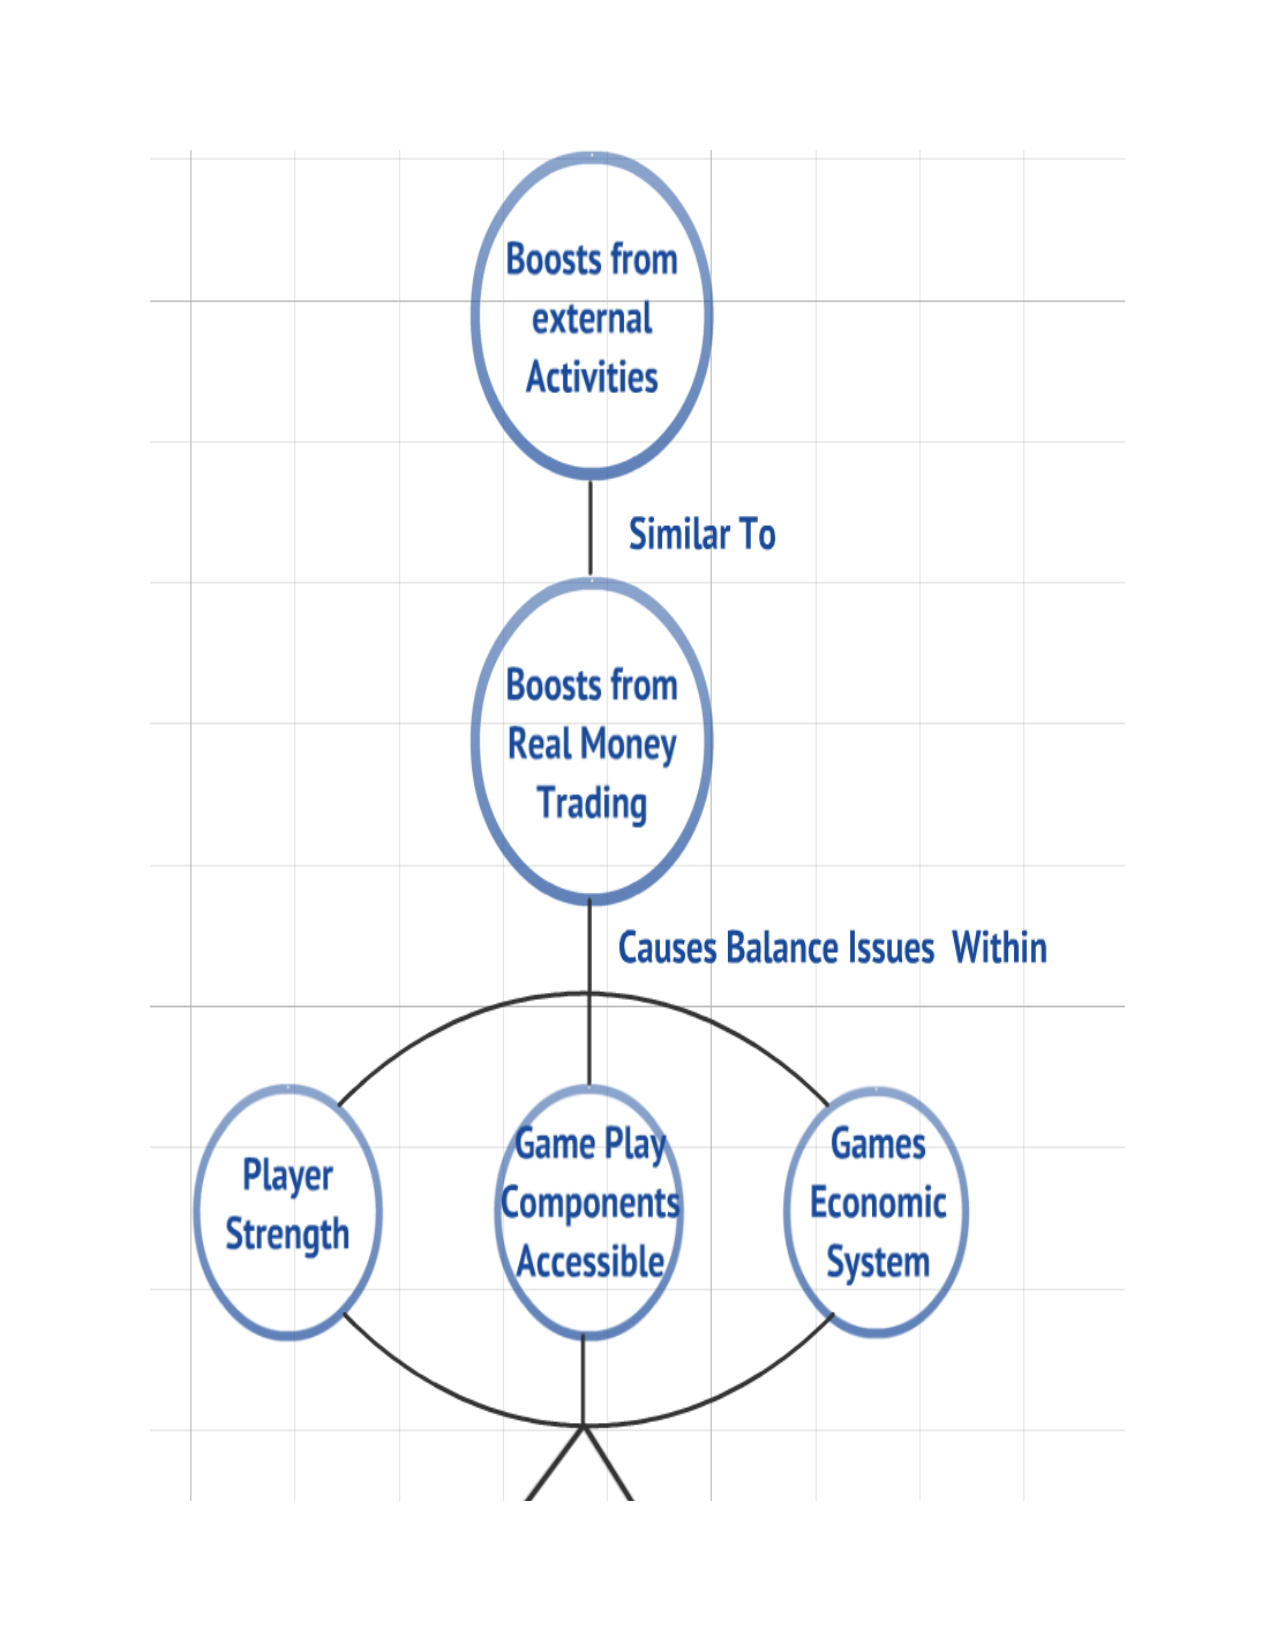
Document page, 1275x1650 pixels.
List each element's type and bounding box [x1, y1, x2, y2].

picture [150, 150, 1125, 1501]
